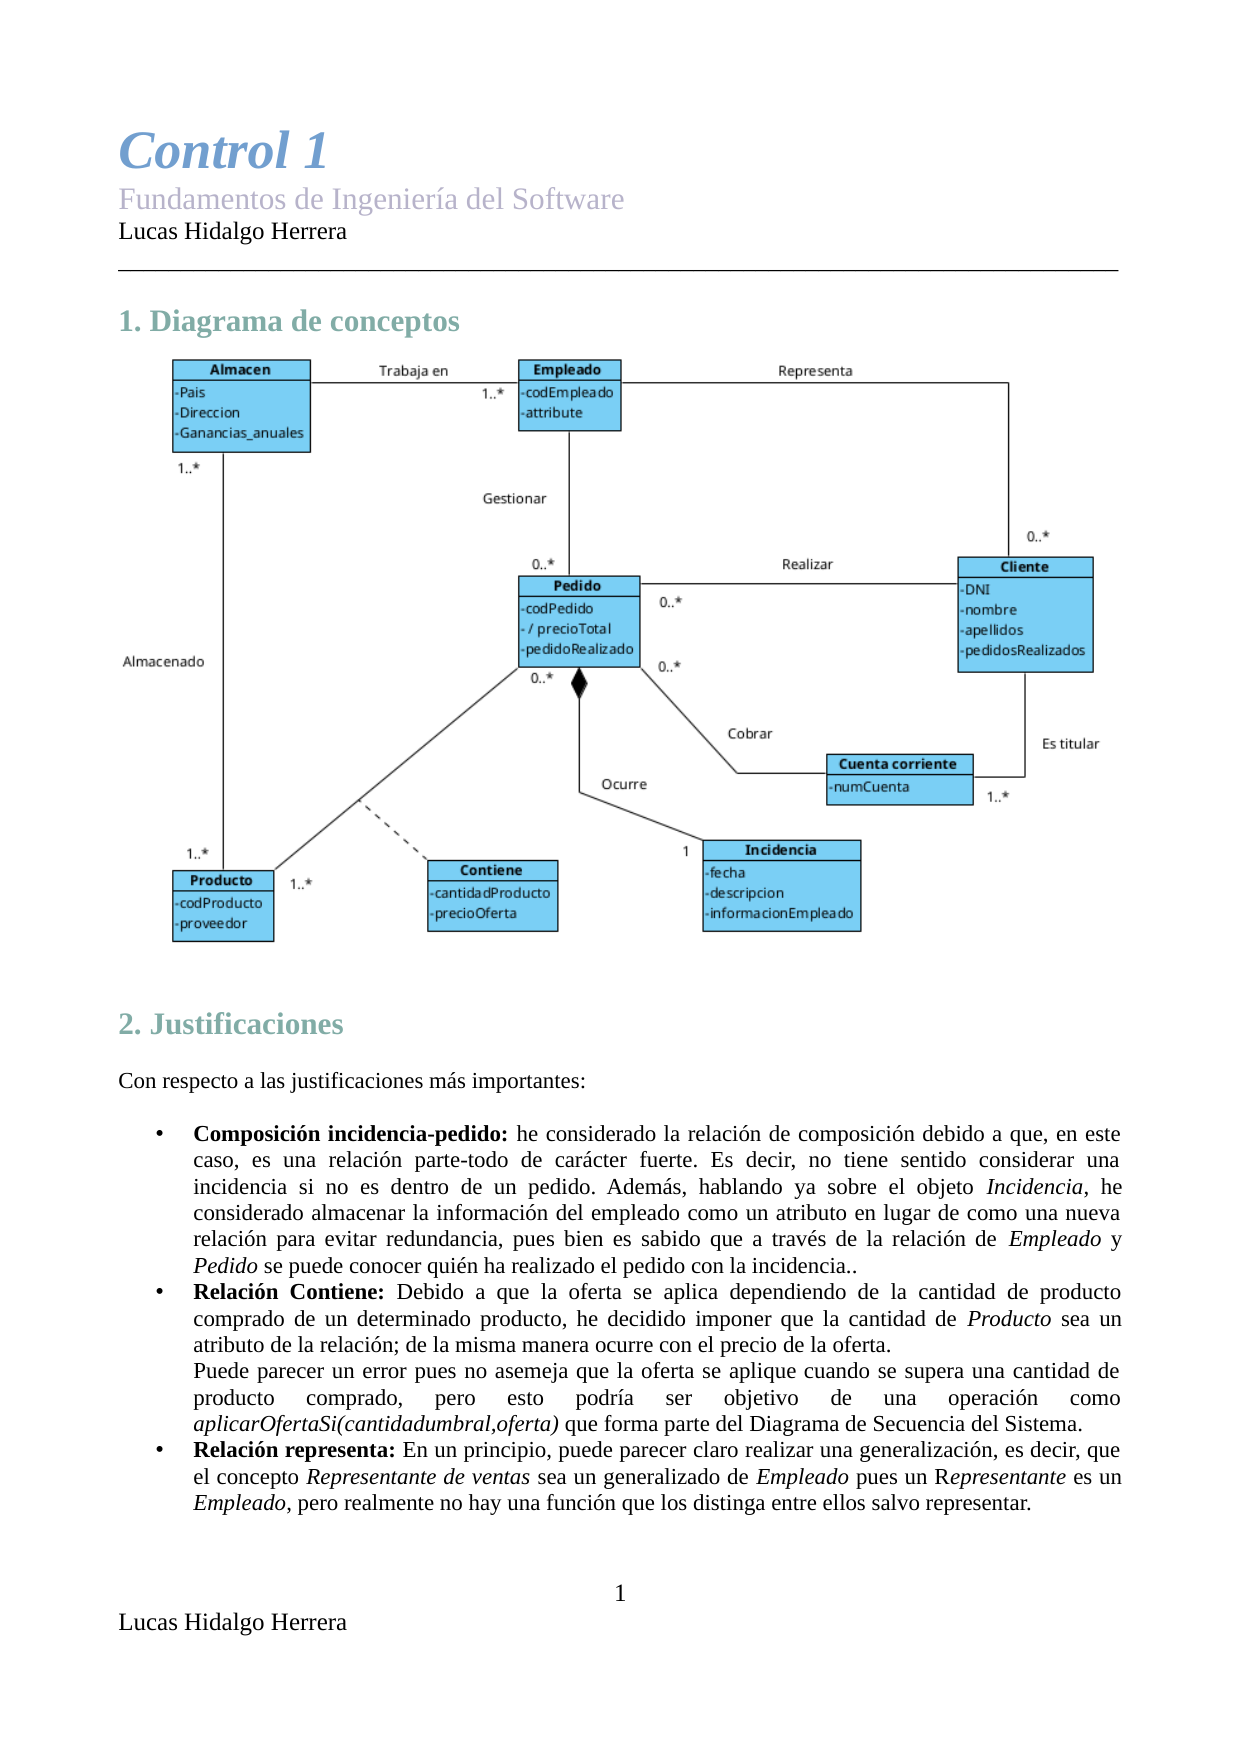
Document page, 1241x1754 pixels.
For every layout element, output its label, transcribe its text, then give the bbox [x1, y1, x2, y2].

text Con respecto a las justificaciones más importantes: [118, 1067, 1122, 1094]
text Control 1 [118, 118, 1122, 180]
list Relación Contiene: Debido a que la oferta se aplica dependiendo de la cantidad de producto comprado de un determinado producto, he decidido imponer que la cantidad de Producto sea un atributo de la relación; de la misma manera ocurre con el precio de la oferta. [156, 1278, 1122, 1357]
list Puede parecer un error pues no asemeja que la oferta se aplique cuando se supera una cantidad de producto comprado, pero esto podría ser objetivo de una operación como aplicarOfertaSi(cantidadumbral,oferta) que forma parte del Diagrama de Secuencia del Sistema. [156, 1357, 1122, 1436]
text Lucas Hidalgo Herrera [118, 216, 1122, 245]
text 2. Justificaciones [118, 1005, 1122, 1041]
picture [118, 338, 1123, 970]
text Fundamentos de Ingeniería del Software [118, 180, 1122, 216]
list Relación representa: En un principio, puede parecer claro realizar una generalización, es decir, que el concepto Representante de ventas sea un generalizado de Empleado pues un Representante es un Empleado, pero realmente no hay una función que los distinga entre ellos salvo representar. [156, 1436, 1122, 1515]
text 1. Diagrama de conceptos [118, 303, 1122, 338]
list Composición incidencia-pedido: he considerado la relación de composición debido a que, en este caso, es una relación parte-todo de carácter fuerte. Es decir, no tiene sentido considerar una incidencia si no es dentro de un pedido. Además, hablando ya sobre el objeto Incidencia, he considerado almacenar la información del empleado como un atributo en lugar de como una nueva relación para evitar redundancia, pues bien es sabido que a través de la relación de Empleado y Pedido se puede conocer quién ha realizado el pedido con la incidencia.. [156, 1120, 1122, 1278]
text ________________________________________________________________________________ [118, 245, 1122, 274]
